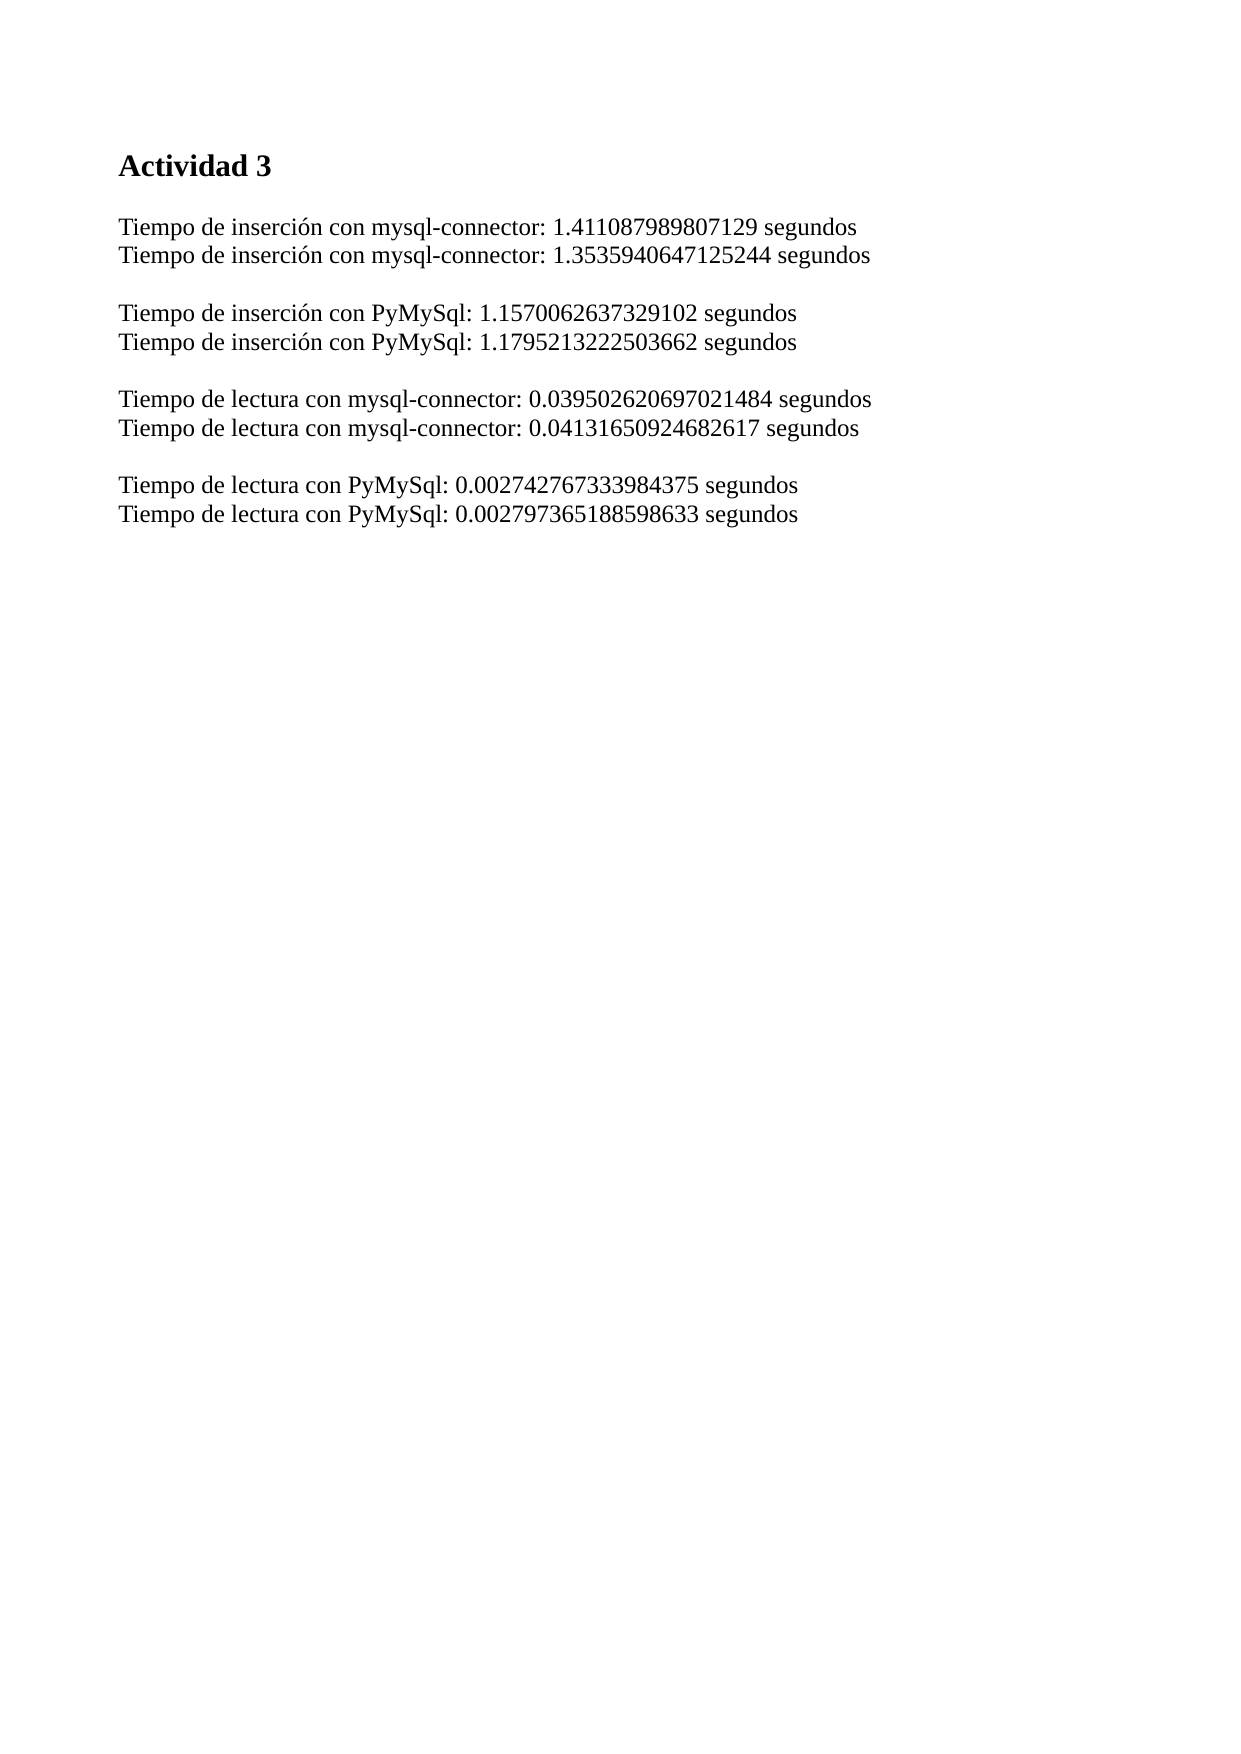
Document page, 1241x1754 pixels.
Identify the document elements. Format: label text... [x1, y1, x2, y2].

text Tiempo de inserción con PyMySql: 1.1795213222503662 segundos [118, 327, 1122, 355]
text Tiempo de lectura con PyMySql: 0.002742767333984375 segundos [118, 470, 1122, 499]
text Tiempo de lectura con mysql-connector: 0.04131650924682617 segundos [118, 413, 1122, 442]
text Tiempo de inserción con mysql-connector: 1.3535940647125244 segundos [118, 240, 1122, 269]
text Tiempo de lectura con PyMySql: 0.002797365188598633 segundos [118, 499, 1122, 528]
text Tiempo de inserción con PyMySql: 1.1570062637329102 segundos [118, 298, 1122, 327]
text Tiempo de inserción con mysql-connector: 1.411087989807129 segundos [118, 212, 1122, 240]
text Actividad 3 [118, 147, 1122, 183]
text Tiempo de lectura con mysql-connector: 0.039502620697021484 segundos [118, 384, 1122, 413]
